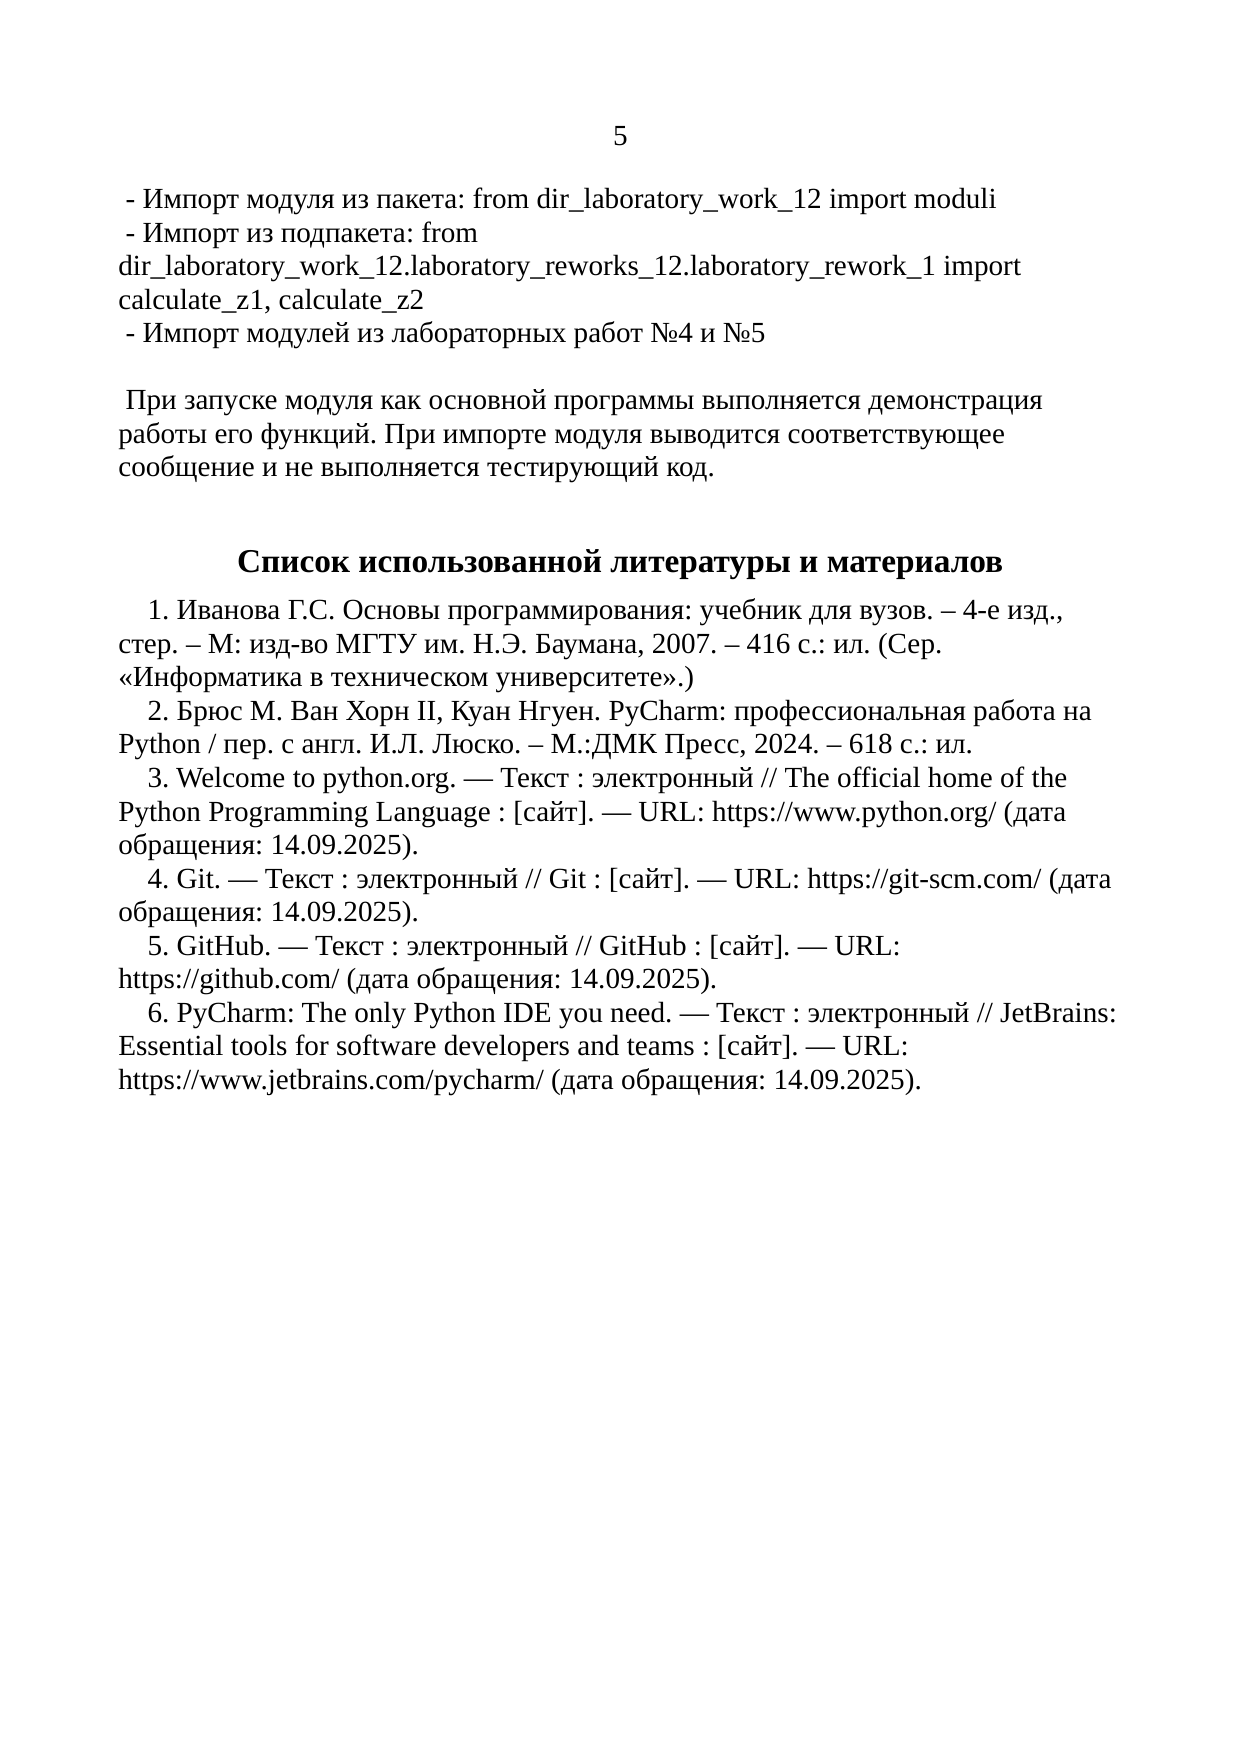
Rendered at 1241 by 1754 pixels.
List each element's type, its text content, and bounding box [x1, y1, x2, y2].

text При запуске модуля как основной программы выполняется демонстрация работы его функций. При импорте модуля выводится соответствующее сообщение и не выполняется тестирующий код. [118, 382, 1122, 483]
text - Импорт из подпакета: from dir_laboratory_work_12.laboratory_reworks_12.laboratory_rework_1 import calculate_z1, calculate_z2 [118, 215, 1122, 315]
text - Импорт модуля из пакета: from dir_laboratory_work_12 import moduli [118, 181, 1122, 215]
text 6. PyCharm: The only Python IDE you need. — Текст : электронный // JetBrains: Essential tools for software developers and teams : [сайт]. — URL: https://www.jetbrains.com/pycharm/ (дата обращения: 14.09.2025). [118, 995, 1122, 1096]
text 1. Иванова Г.С. Основы программирования: учебник для вузов. – 4-е изд., стер. – М: изд-во МГТУ им. Н.Э. Баумана, 2007. – 416 с.: ил. (Сер. «Информатика в техническом университете».) [118, 592, 1122, 693]
subtitle Список использованной литературы и материалов [118, 542, 1122, 580]
text - Импорт модулей из лабораторных работ №4 и №5 [118, 315, 1122, 349]
text 5. GitHub. — Текст : электронный // GitHub : [сайт]. — URL: https://github.com/ (дата обращения: 14.09.2025). [118, 928, 1122, 995]
text 2. Брюс М. Ван Хорн II, Куан Нгуен. PyCharm: профессиональная работа на Python / пер. с англ. И.Л. Люско. – М.:ДМК Пресс, 2024. – 618 с.: ил. [118, 693, 1122, 760]
text 4. Git. — Текст : электронный // Git : [сайт]. — URL: https://git-scm.com/ (дата обращения: 14.09.2025). [118, 861, 1122, 928]
text 3. Welcome to python.org. — Текст : электронный // The official home of the Python Programming Language : [сайт]. — URL: https://www.python.org/ (дата обращения: 14.09.2025). [118, 760, 1122, 861]
